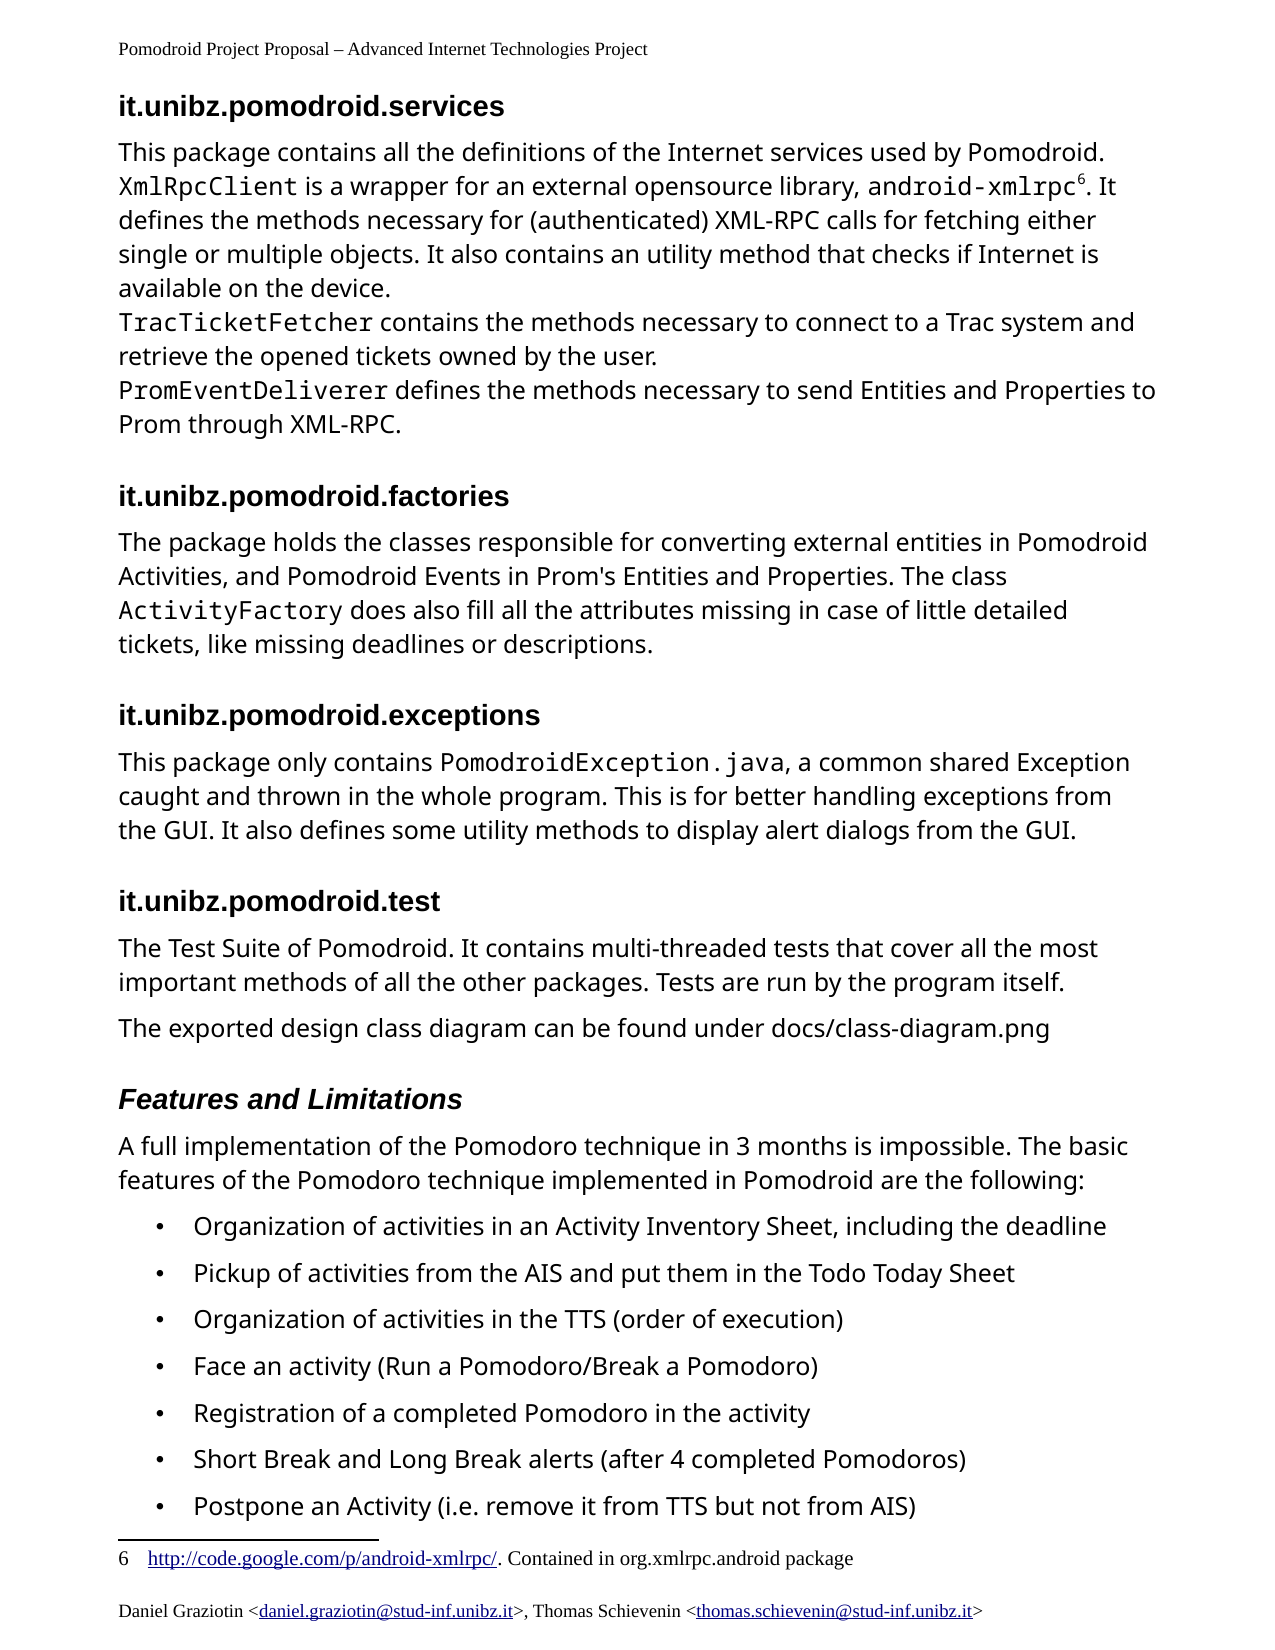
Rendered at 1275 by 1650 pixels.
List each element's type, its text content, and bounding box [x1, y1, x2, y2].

subtitle it.unibz.pomodroid.factories [118, 479, 1157, 512]
list Postpone an Activity (i.e. remove it from TTS but not from AIS) [156, 1488, 1157, 1522]
text The Test Suite of Pomodroid. It contains multi-threaded tests that cover all the most important methods of all the other packages. Tests are run by the program itself. [118, 930, 1157, 998]
list Registration of a completed Pomodoro in the activity [156, 1395, 1157, 1429]
subtitle it.unibz.pomodroid.exceptions [118, 698, 1157, 732]
text This package only contains PomodroidException.java, a common shared Exception caught and thrown in the whole program. This is for better handling exceptions from the GUI. It also defines some utility methods to display alert dialogs from the GUI. [118, 744, 1157, 847]
list Short Break and Long Break alerts (after 4 completed Pomodoros) [156, 1442, 1157, 1476]
subtitle it.unibz.pomodroid.test [118, 884, 1157, 918]
list Pickup of activities from the AIS and put them in the Todo Today Sheet [156, 1256, 1157, 1290]
list Organization of activities in the TTS (order of execution) [156, 1302, 1157, 1336]
text The exported design class diagram can be found under docs/class-diagram.png [118, 1011, 1157, 1045]
text A full implementation of the Pomodoro technique in 3 months is impossible. The basic features of the Pomodoro technique implemented in Pomodroid are the following: [118, 1128, 1157, 1197]
text This package contains all the definitions of the Internet services used by Pomodroid. XmlRpcClient is a wrapper for an external opensource library, android-xmlrpc. It defines the methods necessary for (authenticated) XML-RPC calls for fetching either single or multiple objects. It also contains an utility method that checks if Internet is available on the device. TracTicketFetcher contains the methods necessary to connect to a Trac system and retrieve the opened tickets owned by the user. PromEventDeliverer defines the methods necessary to send Entities and Properties to Prom through XML-RPC. [118, 134, 1157, 441]
text http://code.google.com/p/android-xmlrpc/. Contained in org.xmlrpc.android package [118, 1546, 1157, 1570]
subtitle Features and Limitations [118, 1082, 1157, 1116]
list Organization of activities in an Activity Inventory Sheet, including the deadline [156, 1209, 1157, 1243]
list Face an activity (Run a Pomodoro/Break a Pomodoro) [156, 1349, 1157, 1383]
text The package holds the classes responsible for converting external entities in Pomodroid Activities, and Pomodroid Events in Prom's Entities and Properties. The class ActivityFactory does also fill all the attributes missing in case of little detailed tickets, like missing deadlines or descriptions. [118, 525, 1157, 661]
subtitle it.unibz.pomodroid.services [118, 88, 1157, 122]
